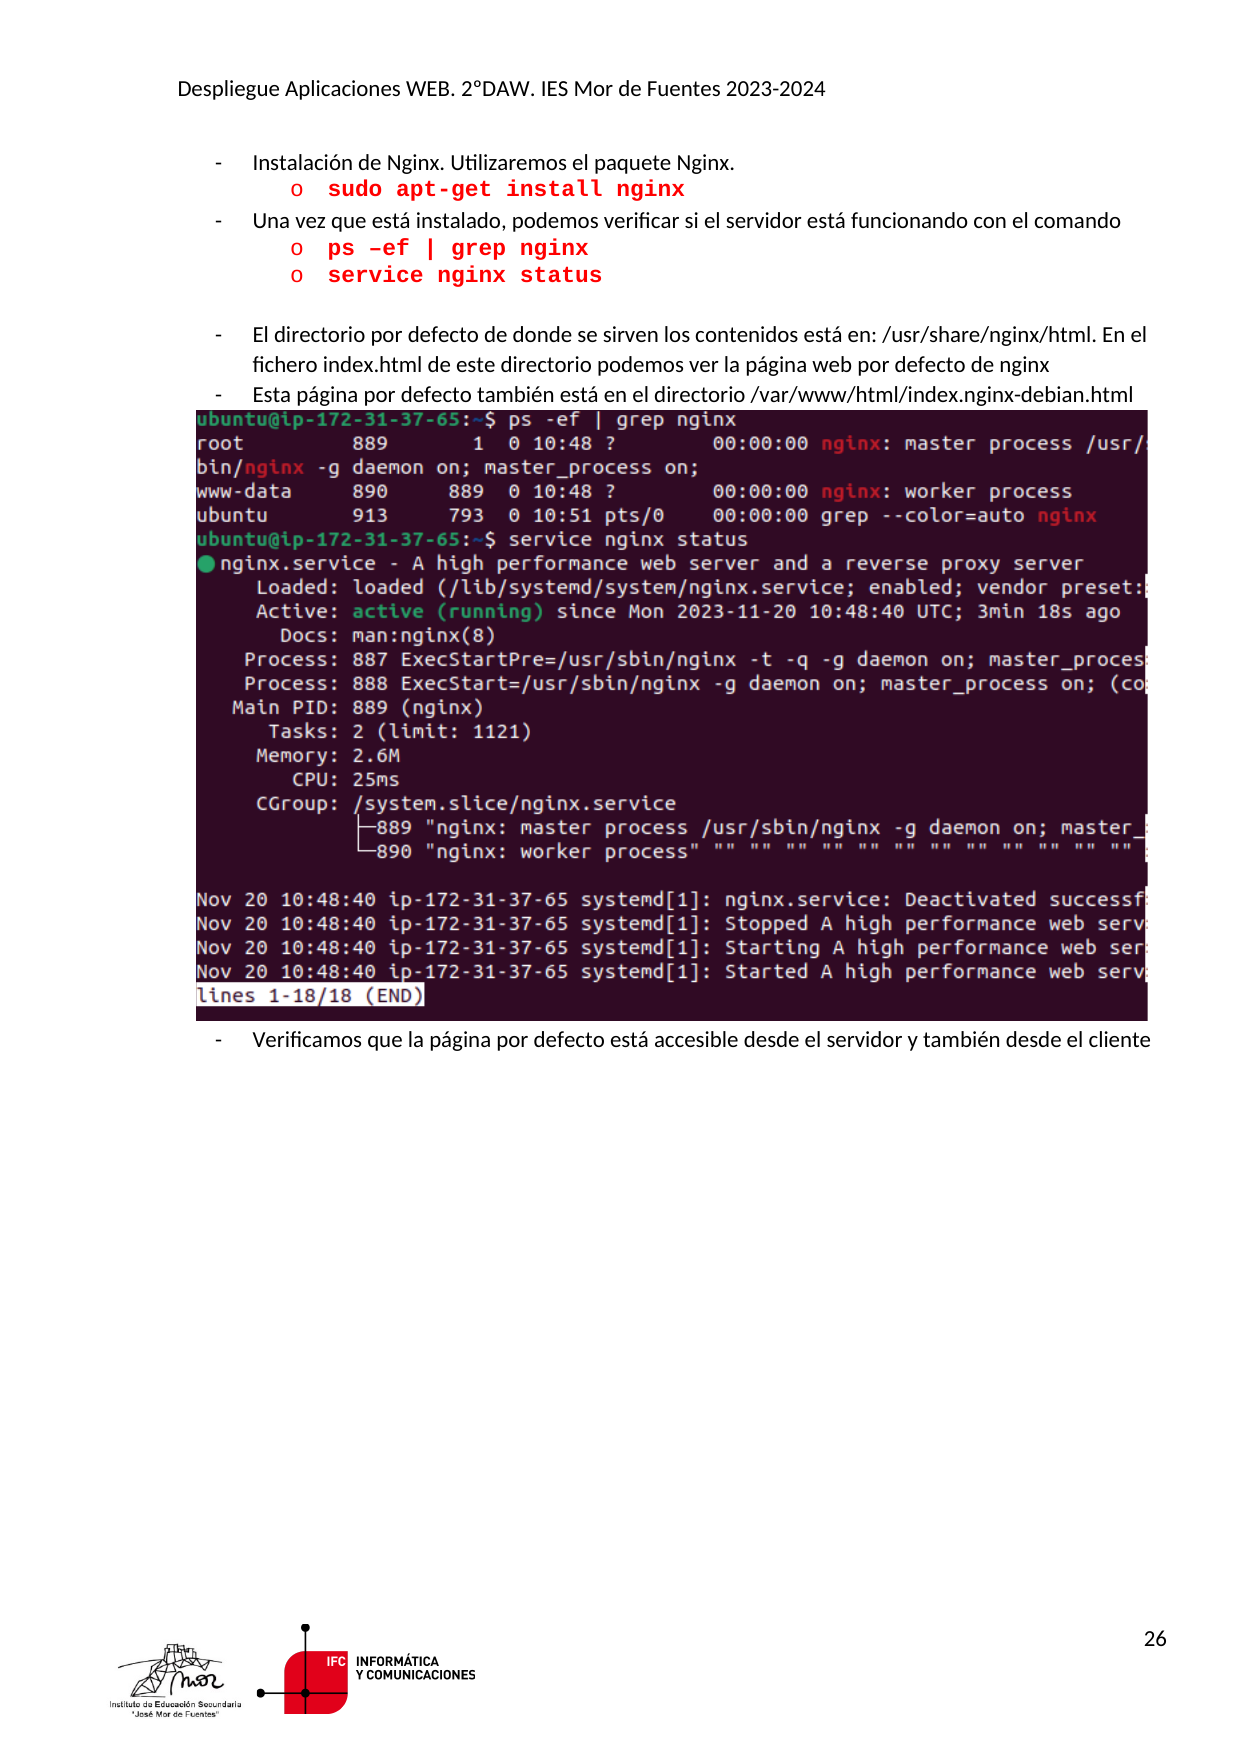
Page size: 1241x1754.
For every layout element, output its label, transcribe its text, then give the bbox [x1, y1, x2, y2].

list service nginx status [290, 264, 1167, 290]
list Instalación de Nginx. Utilizaremos el paquete Nginx. [215, 148, 1167, 176]
list El directorio por defecto de donde se sirven los contenidos está en: /usr/share/nginx/html. En el fichero index.html de este directorio podemos ver la página web por defecto de nginx [215, 320, 1167, 378]
list ps –ef | grep nginx [290, 236, 1167, 262]
picture [100, 1631, 249, 1736]
list Esta página por defecto también está en el directorio /var/www/html/index.nginx-debian.html [215, 380, 1167, 408]
picture [196, 410, 1148, 1021]
list sudo apt-get install nginx [290, 178, 1167, 204]
list Una vez que está instalado, podemos verificar si el servidor está funcionando con el comando [215, 206, 1167, 234]
picture [256, 1624, 475, 1714]
list Verificamos que la página por defecto está accesible desde el servidor y también desde el cliente [215, 410, 1167, 1053]
